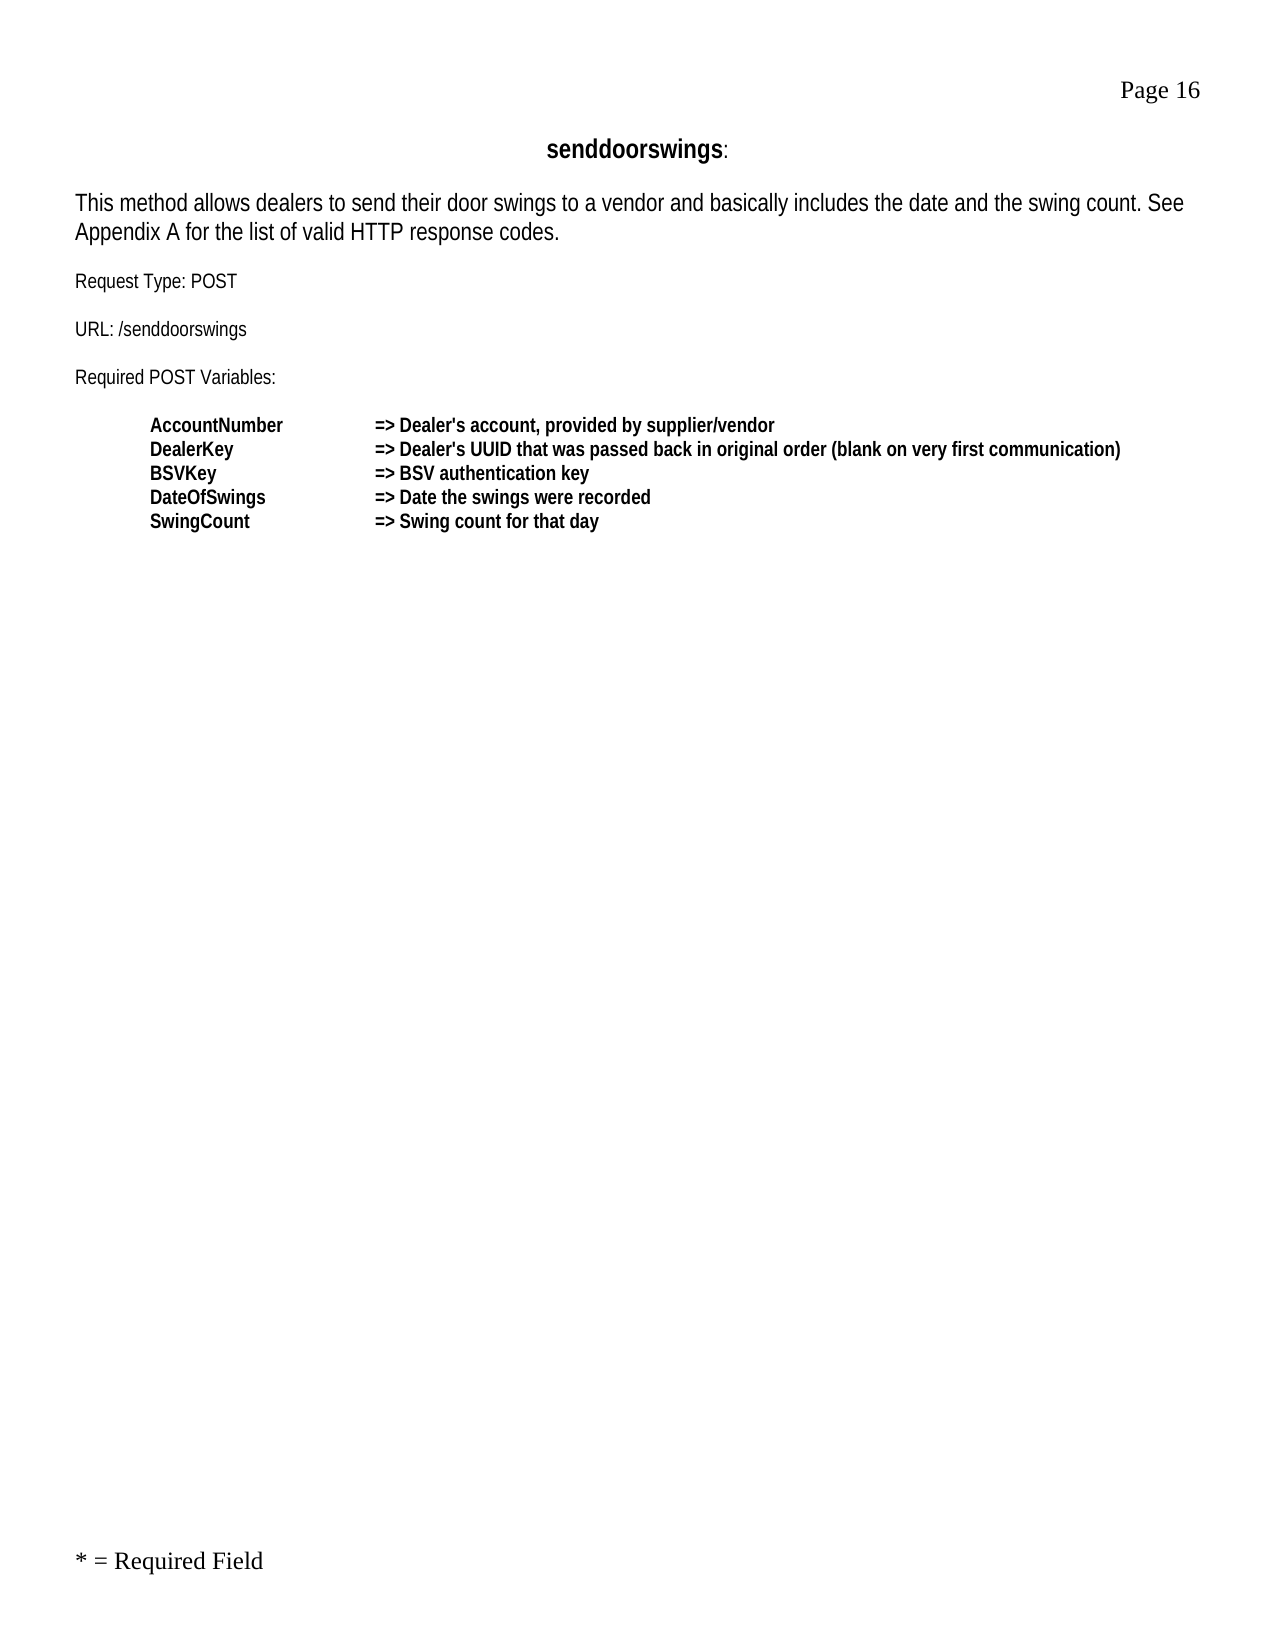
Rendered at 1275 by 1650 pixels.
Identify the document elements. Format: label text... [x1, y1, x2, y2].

text URL: /senddoorswings [75, 317, 1200, 341]
text AccountNumber => Dealer's account, provided by supplier/vendor [75, 413, 1200, 437]
text Required POST Variables: [75, 365, 1200, 389]
text senddoorswings: [75, 133, 1200, 164]
text Request Type: POST [75, 269, 1200, 293]
text DateOfSwings => Date the swings were recorded [75, 485, 1200, 509]
text SwingCount => Swing count for that day [75, 509, 1200, 533]
text DealerKey => Dealer's UUID that was passed back in original order (blank on very first communication) [75, 437, 1200, 461]
text This method allows dealers to send their door swings to a vendor and basically includes the date and the swing count. See Appendix A for the list of valid HTTP response codes. [75, 188, 1200, 246]
text BSVKey => BSV authentication key [75, 461, 1200, 485]
